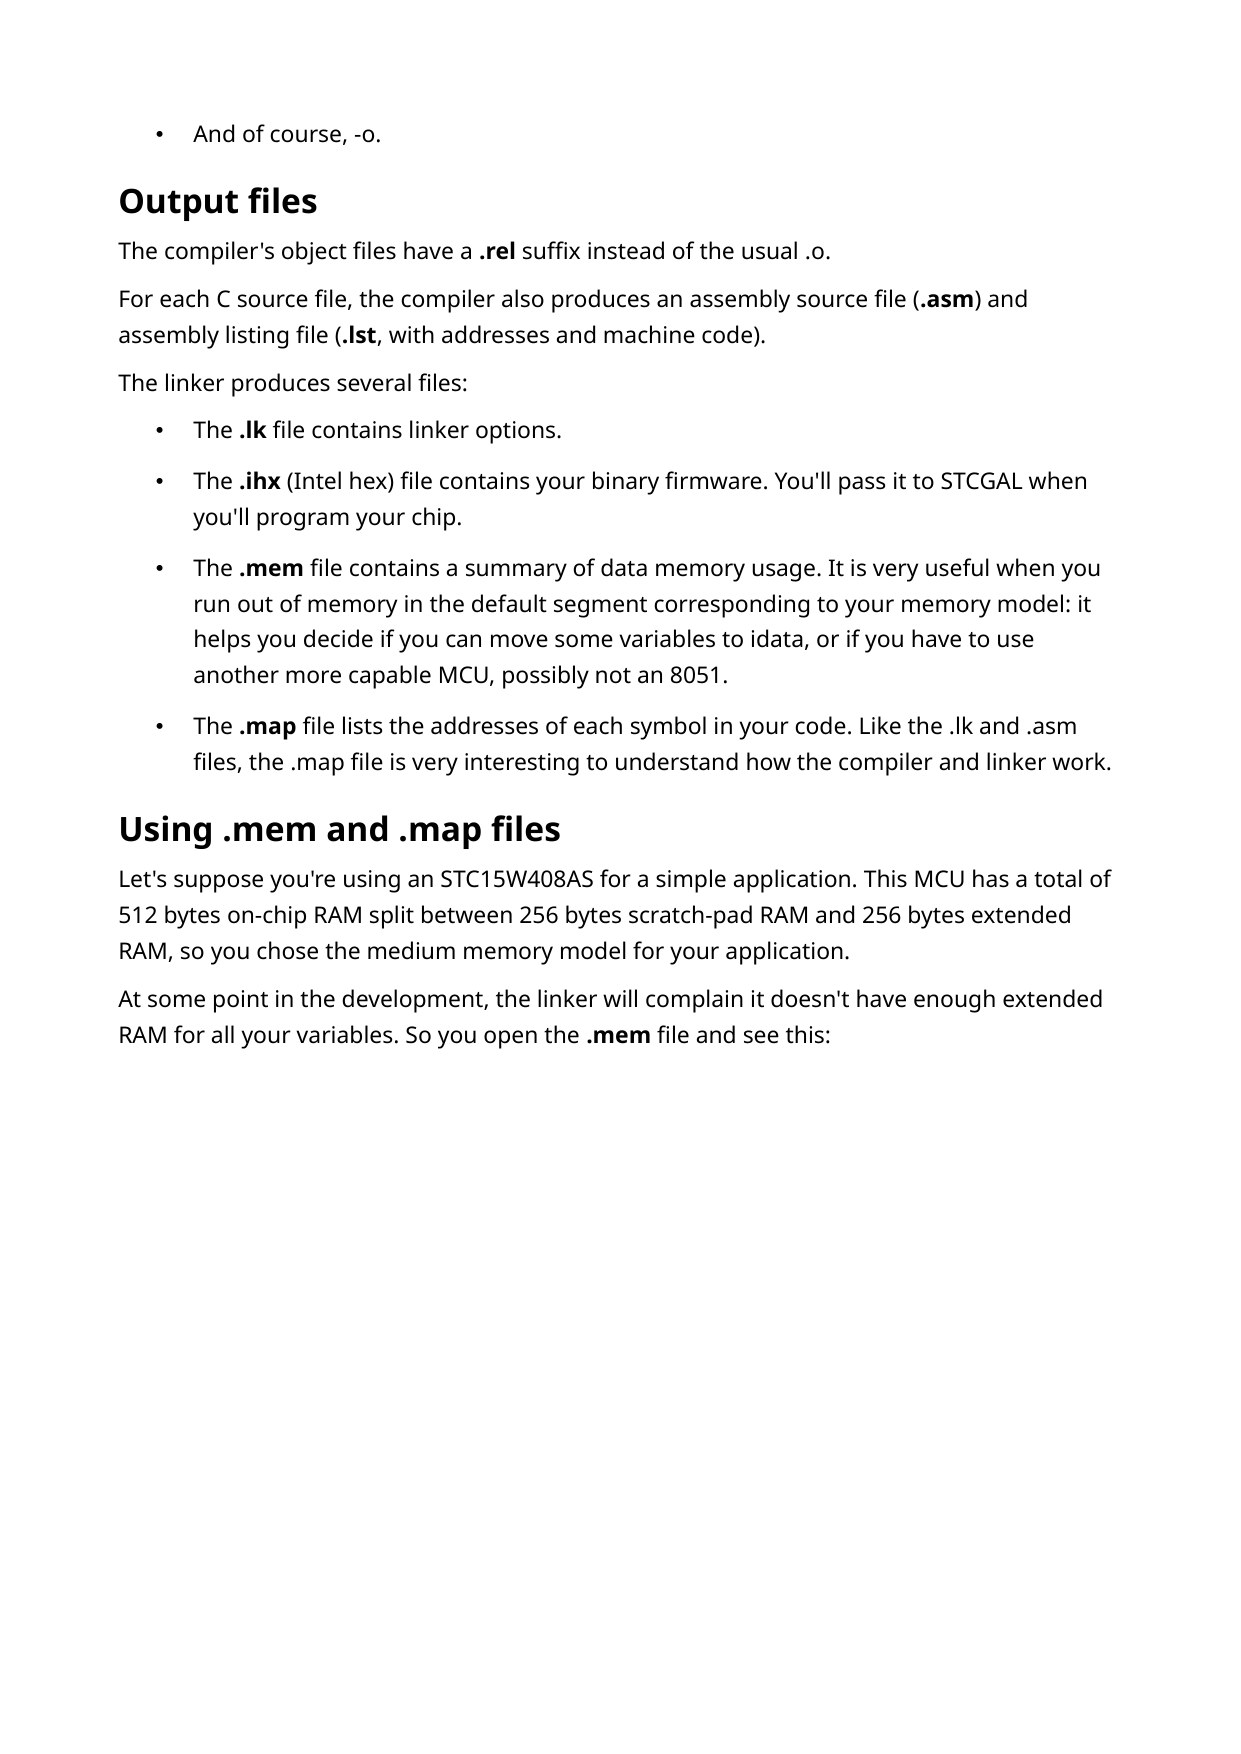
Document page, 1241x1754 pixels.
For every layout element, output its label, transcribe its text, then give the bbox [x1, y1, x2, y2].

list The .lk file contains linker options. [156, 414, 1122, 445]
list The .map file lists the addresses of each symbol in your code. Like the .lk and .asm files, the .map file is very interesting to understand how the compiler and linker work. [156, 710, 1122, 777]
text For each C source file, the compiler also produces an assembly source file (.asm) and assembly listing file (.lst, with addresses and machine code). [118, 283, 1122, 350]
text The compiler's object files have a .rel suffix instead of the usual .o. [118, 235, 1122, 266]
text At some point in the development, the linker will complain it doesn't have enough extended RAM for all your variables. So you open the .mem file and see this: [118, 983, 1122, 1050]
list The .ihx (Intel hex) file contains your binary firmware. You'll pass it to STCGAL when you'll program your chip. [156, 465, 1122, 532]
subtitle Output files [118, 178, 1122, 223]
text The linker produces several files: [118, 366, 1122, 398]
list The .mem file contains a summary of data memory usage. It is very useful when you run out of memory in the default segment corresponding to your memory model: it helps you decide if you can move some variables to idata, or if you have to use another more capable MCU, possibly not an 8051. [156, 552, 1122, 691]
list And of course, -o. [156, 118, 1122, 149]
subtitle Using .mem and .map files [118, 806, 1122, 851]
text Let's suppose you're using an STC15W408AS for a simple application. This MCU has a total of 512 bytes on-chip RAM split between 256 bytes scratch-pad RAM and 256 bytes extended RAM, so you chose the medium memory model for your application. [118, 863, 1122, 966]
